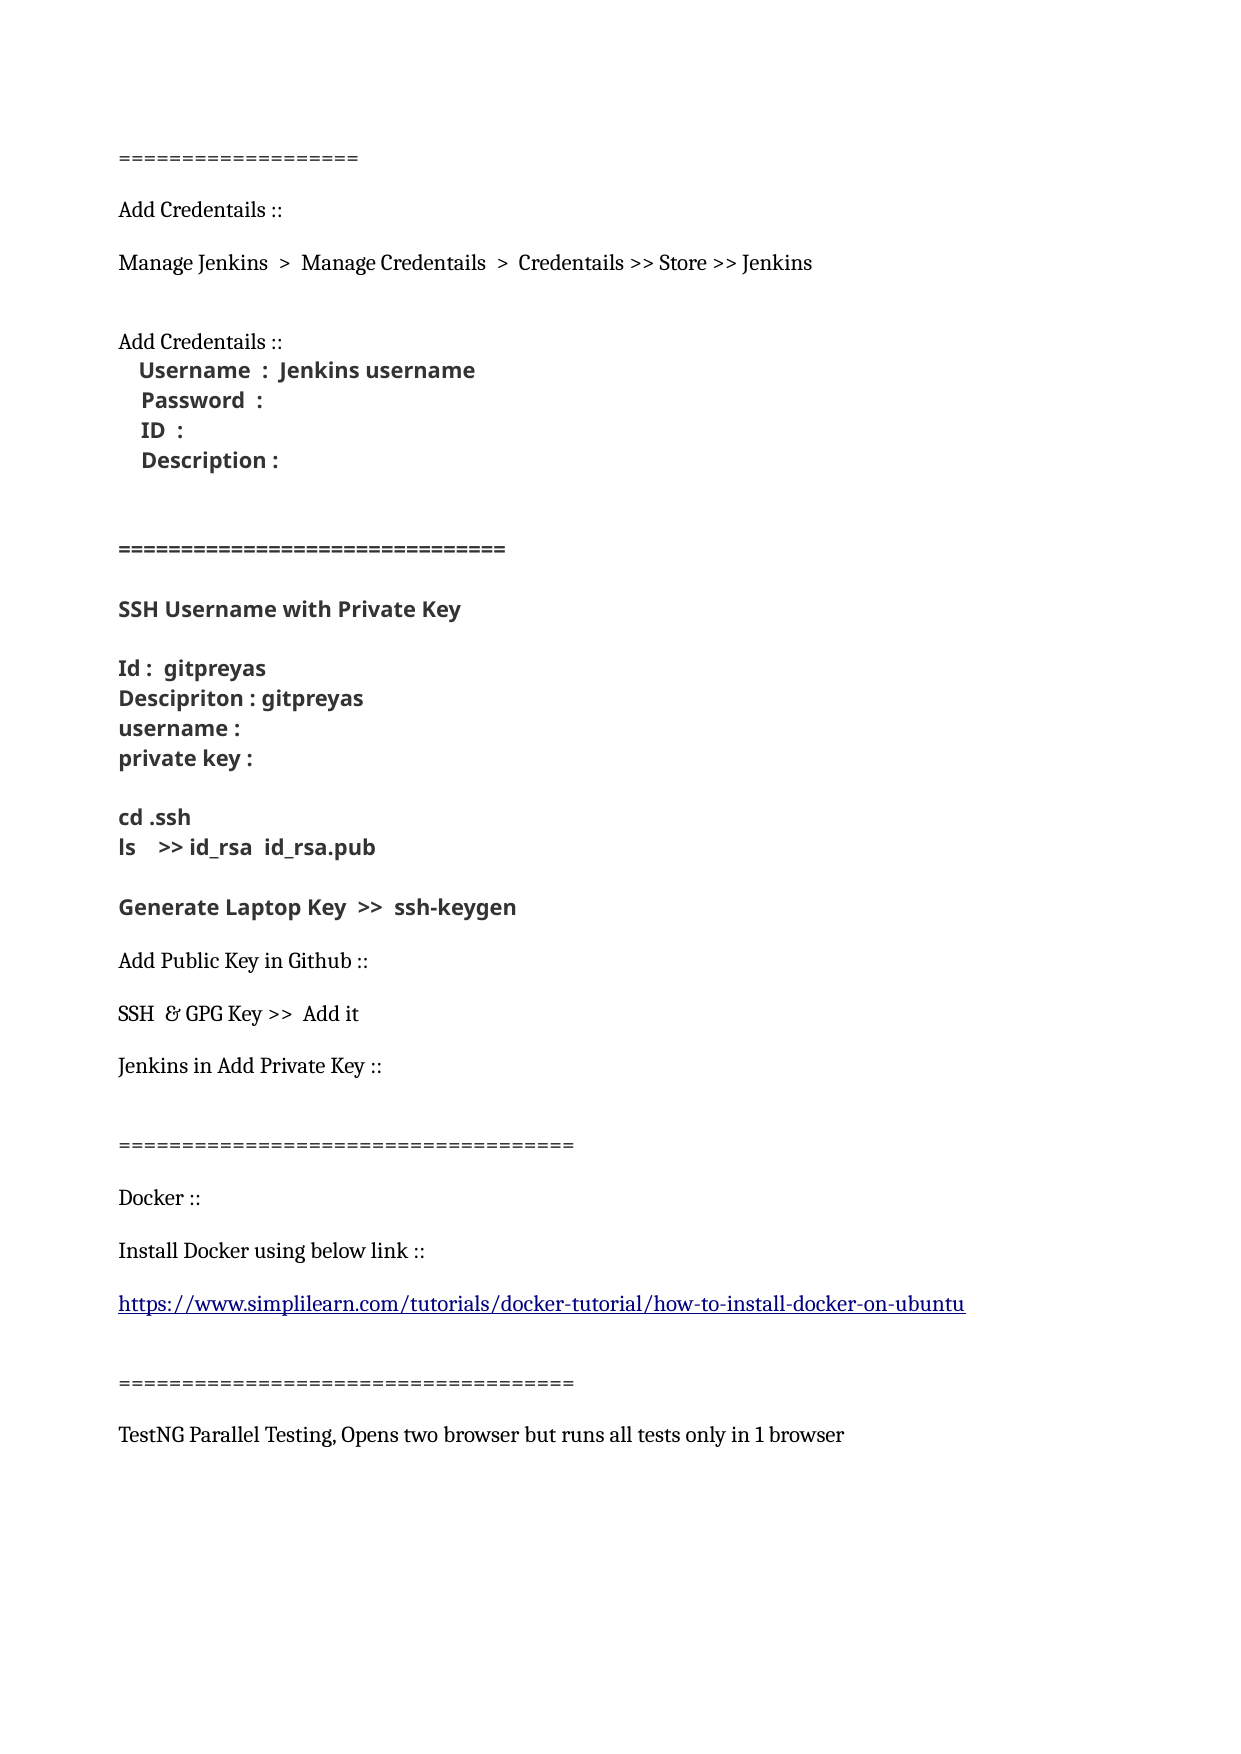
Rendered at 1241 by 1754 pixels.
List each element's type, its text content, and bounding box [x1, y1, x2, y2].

text Manage Jenkins > Manage Credentails > Credentails >> Store >> Jenkins [118, 250, 1122, 276]
text =============================== [118, 534, 1122, 564]
text Install Docker using below link :: [118, 1238, 1122, 1264]
text ==================================== [118, 1369, 1122, 1396]
text ==================================== [118, 1132, 1122, 1158]
text Generate Laptop Key >> ssh-keygen [118, 892, 1122, 921]
text Add Credentails :: [118, 329, 1122, 355]
text private key : [118, 743, 1122, 772]
text Jenkins in Add Private Key :: [118, 1053, 1122, 1079]
text username : [118, 713, 1122, 743]
text Add Credentails :: [118, 197, 1122, 223]
text Password : [118, 385, 1122, 415]
text SSH & GPG Key >> Add it [118, 1000, 1122, 1027]
text Add Public Key in Github :: [118, 948, 1122, 974]
text cd .ssh [118, 802, 1122, 832]
text Id : gitpreyas [118, 653, 1122, 683]
text SSH Username with Private Key [118, 594, 1122, 623]
text Descipriton : gitpreyas [118, 683, 1122, 713]
text Username : Jenkins username [118, 355, 1122, 385]
text =================== [118, 144, 1122, 171]
text ID : [118, 415, 1122, 445]
text TestNG Parallel Testing, Opens two browser but runs all tests only in 1 browser [118, 1422, 1122, 1448]
text https://www.simplilearn.com/tutorials/docker-tutorial/how-to-install-docker-on-ubuntu [118, 1290, 1122, 1317]
text ls >> id_rsa id_rsa.pub [118, 832, 1122, 862]
text Description : [118, 445, 1122, 504]
text Docker :: [118, 1185, 1122, 1211]
